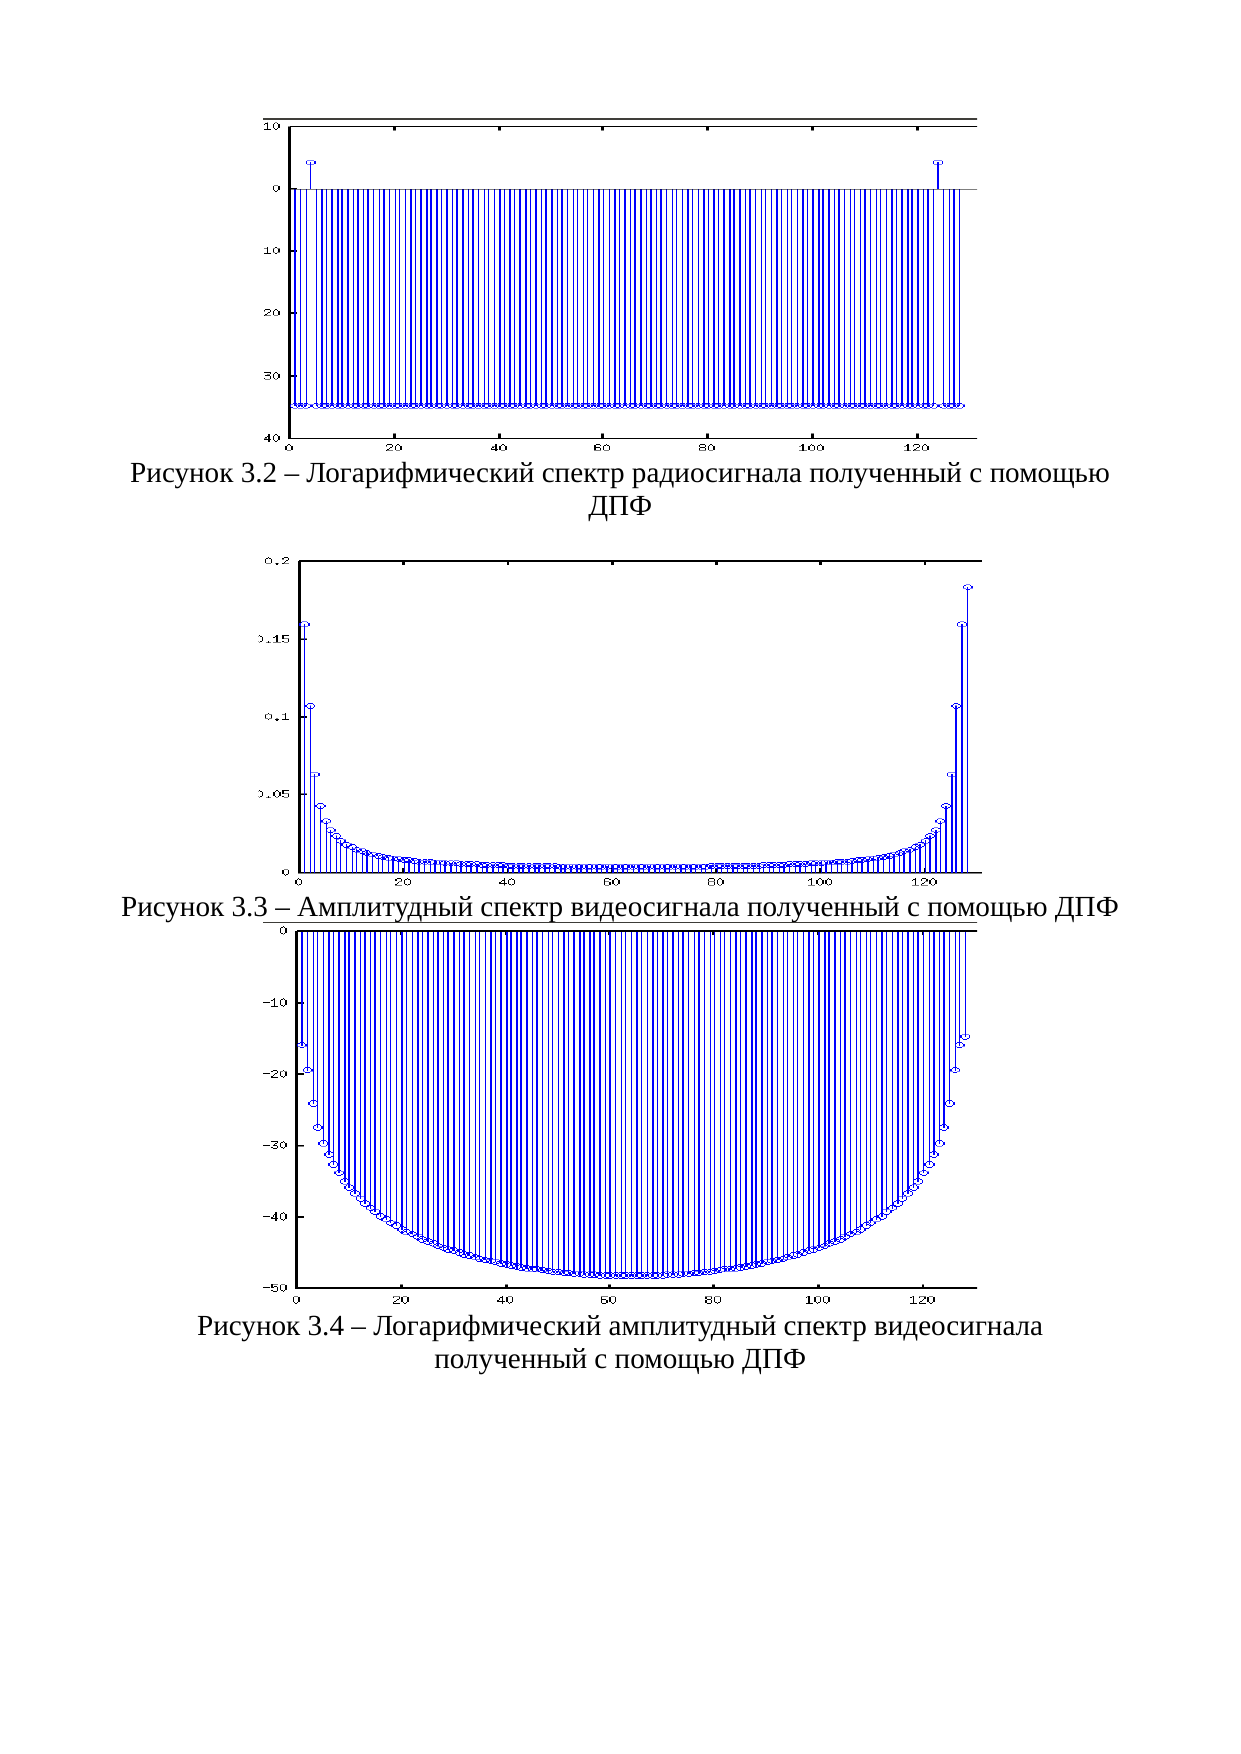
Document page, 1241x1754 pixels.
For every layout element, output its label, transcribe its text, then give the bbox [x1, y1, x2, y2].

picture [263, 118, 978, 455]
text Рисунок 3.3 – Амплитудный спектр видеосигнала полученный с помощью ДПФ [118, 556, 1122, 923]
text Рисунок 3.4 – Логарифмический амплитудный спектр видеосигнала полученный с помощью ДПФ [118, 923, 1122, 1375]
picture [263, 922, 978, 1309]
text Рисунок 3.2 – Логарифмический спектр радиосигнала полученный с помощью ДПФ [118, 118, 1122, 522]
picture [258, 555, 982, 890]
